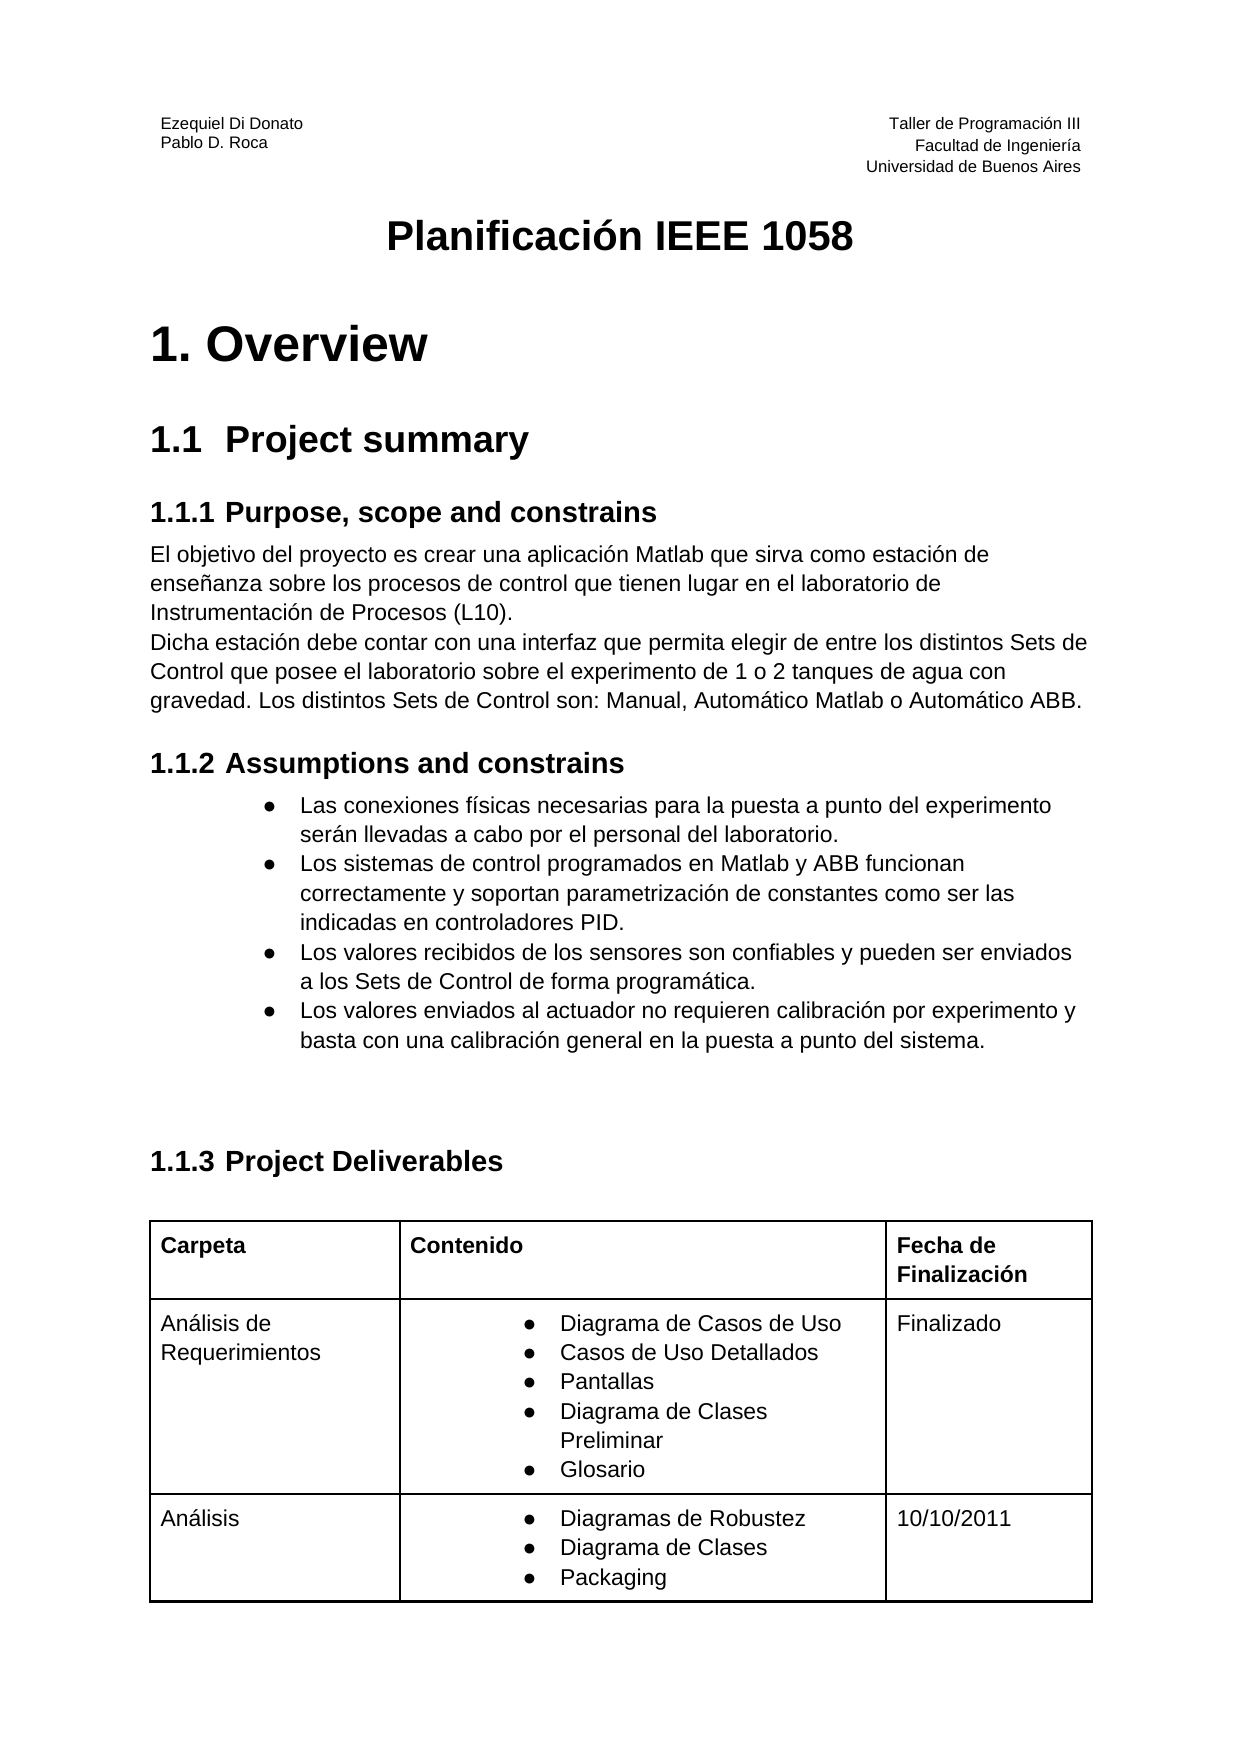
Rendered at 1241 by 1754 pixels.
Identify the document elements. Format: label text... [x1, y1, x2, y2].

subtitle 1. Overview [150, 317, 1090, 372]
table_cell Finalizado [887, 1300, 1091, 1493]
table_cell Diagrama de Casos de Uso Casos de Uso Detallados Pantallas Diagrama de Clases Preliminar Glosario [401, 1300, 885, 1493]
text El objetivo del proyecto es crear una aplicación Matlab que sirva como estación de enseñanza sobre los procesos de control que tienen lugar en el laboratorio de Instrumentación de Procesos (L10). [150, 541, 1090, 626]
list Los valores recibidos de los sensores son confiables y pueden ser enviados a los Sets de Control de forma programática. [262, 939, 1090, 994]
list Las conexiones físicas necesarias para la puesta a punto del experimento serán llevadas a cabo por el personal del laboratorio. [262, 792, 1090, 847]
text Dicha estación debe contar con una interfaz que permita elegir de entre los distintos Sets de Control que posee el laboratorio sobre el experimento de 1 o 2 tanques de agua con gravedad. Los distintos Sets de Control son: Manual, Automático Matlab o Automático ABB. [150, 629, 1090, 714]
table_cell Diagramas de Robustez Diagrama de Clases Packaging Glosario Corregido [401, 1495, 885, 1600]
table_header Fecha de Finalización [887, 1222, 1091, 1298]
table_cell 10/10/2011 [887, 1495, 1091, 1600]
list Los valores enviados al actuador no requieren calibración por experimento y basta con una calibración general en la puesta a punto del sistema. [262, 998, 1090, 1053]
table_header Carpeta [151, 1222, 399, 1298]
subtitle 1.1.2 Assumptions and constrains [150, 747, 1090, 779]
subtitle 1.1.1 Purpose, scope and constrains [150, 496, 1090, 528]
table_header Contenido [401, 1222, 885, 1298]
list Los sistemas de control programados en Matlab y ABB funcionan correctamente y soportan parametrización de constantes como ser las indicadas en controladores PID. [262, 851, 1090, 936]
table_cell Análisis [151, 1495, 399, 1600]
table_cell Análisis de Requerimientos [151, 1300, 399, 1493]
subtitle 1.1.3 Project Deliverables [150, 1145, 1090, 1177]
text Planificación IEEE 1058 [150, 213, 1090, 259]
subtitle 1.1 Project summary [150, 418, 1090, 460]
